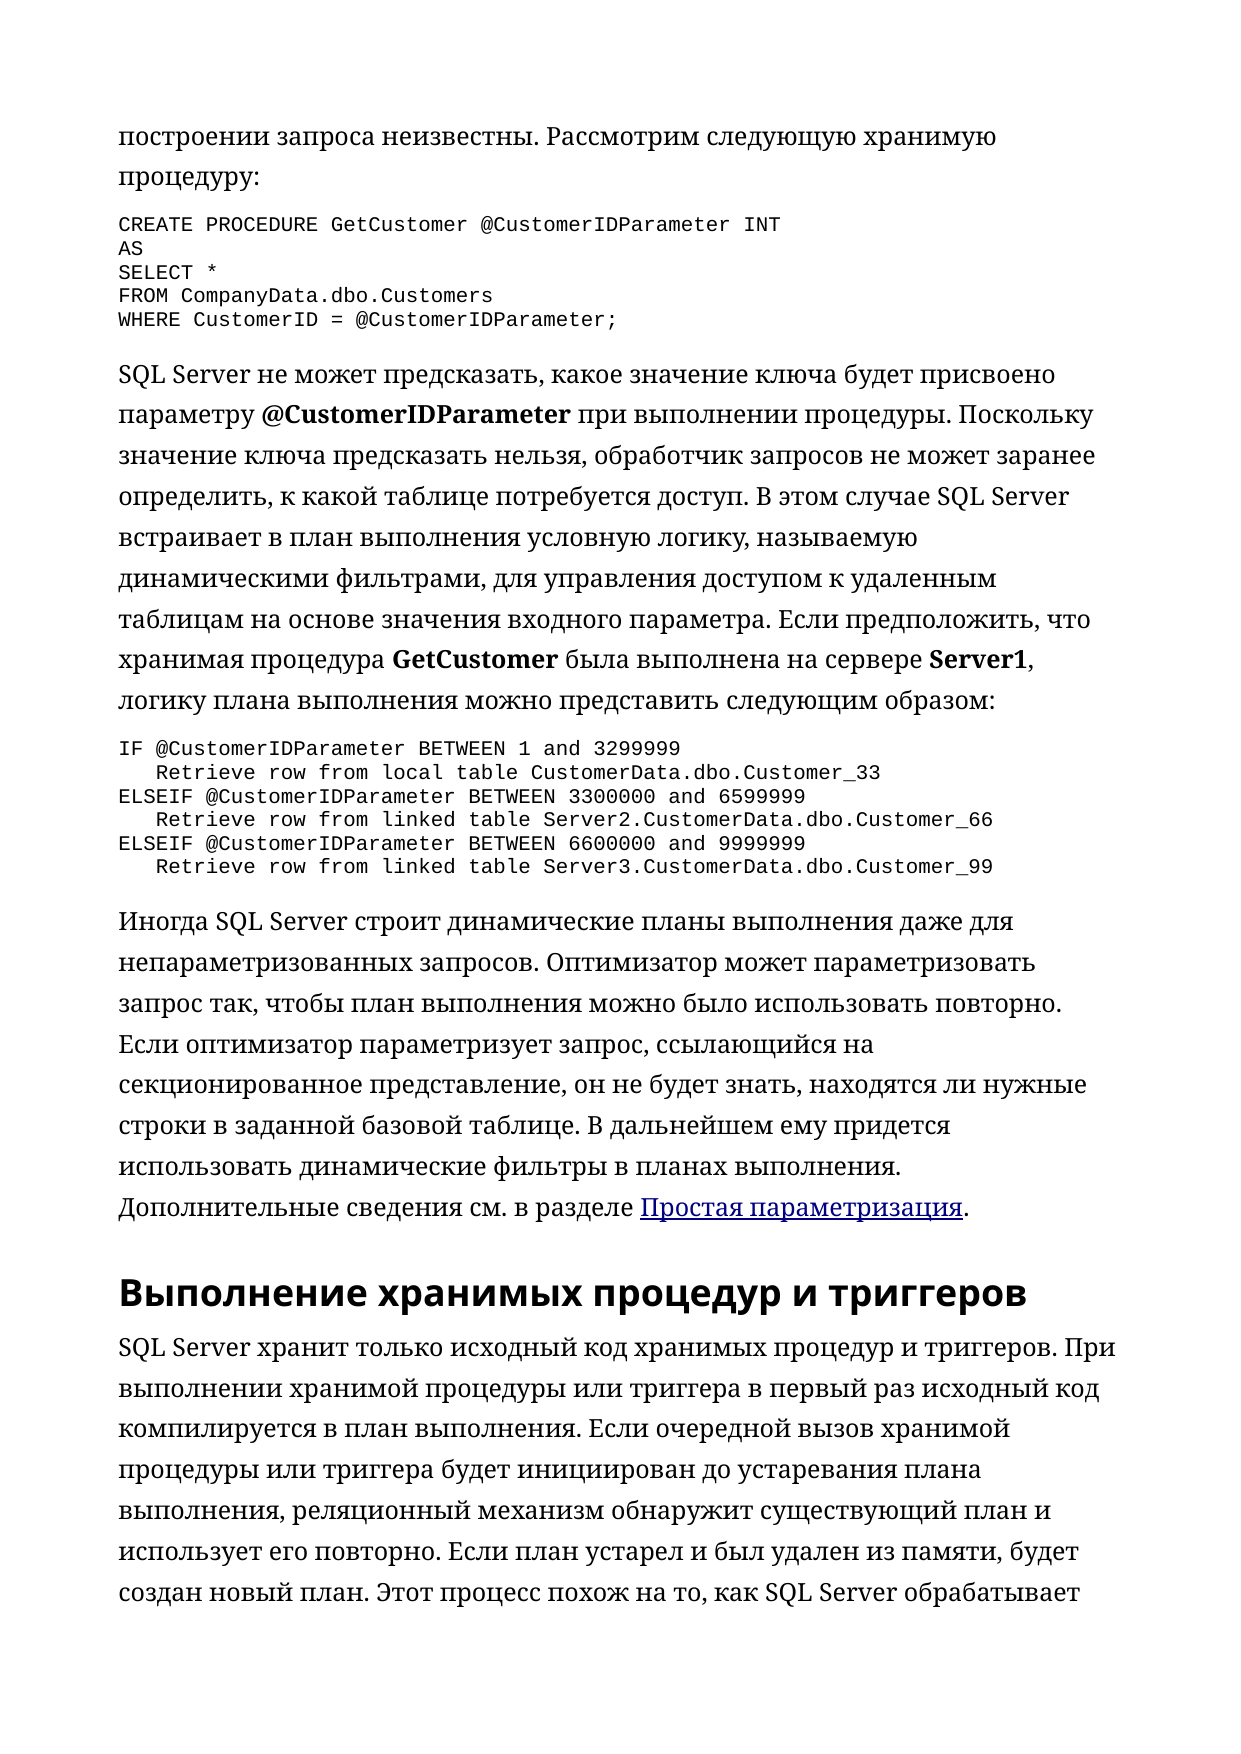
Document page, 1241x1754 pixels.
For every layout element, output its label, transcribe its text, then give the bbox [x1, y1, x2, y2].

text CREATE PROCEDURE GetCustomer @CustomerIDParameter INT [118, 214, 1122, 238]
subtitle Выполнение хранимых процедур и триггеров [118, 1266, 1122, 1317]
text SQL Server не может предсказать, какое значение ключа будет присвоено параметру @CustomerIDParameter при выполнении процедуры. Поскольку значение ключа предсказать нельзя, обработчик запросов не может заранее определить, к какой таблице потребуется доступ. В этом случае SQL Server встраивает в план выполнения условную логику, называемую динамическими фильтрами, для управления доступом к удаленным таблицам на основе значения входного параметра. Если предположить, что хранимая процедура GetCustomer была выполнена на сервере Server1, логику плана выполнения можно представить следующим образом: [118, 356, 1122, 717]
text Retrieve row from local table CustomerData.dbo.Customer_33 [118, 762, 1122, 786]
text WHERE CustomerID = @CustomerIDParameter; [118, 309, 1122, 333]
text Retrieve row from linked table Server2.CustomerData.dbo.Customer_66 [118, 809, 1122, 833]
text ELSEIF @CustomerIDParameter BETWEEN 3300000 and 6599999 [118, 786, 1122, 809]
text SQL Server хранит только исходный код хранимых процедур и триггеров. При выполнении хранимой процедуры или триггера в первый раз исходный код компилируется в план выполнения. Если очередной вызов хранимой процедуры или триггера будет инициирован до устаревания плана выполнения, реляционный механизм обнаружит существующий план и использует его повторно. Если план устарел и был удален из памяти, будет создан новый план. Этот процесс похож на то, как SQL Server обрабатывает [118, 1329, 1122, 1608]
text ELSEIF @CustomerIDParameter BETWEEN 6600000 and 9999999 [118, 833, 1122, 857]
text FROM CompanyData.dbo.Customers [118, 285, 1122, 309]
text IF @CustomerIDParameter BETWEEN 1 and 3299999 [118, 738, 1122, 762]
text построении запроса неизвестны. Рассмотрим следующую хранимую процедуру: [118, 118, 1122, 193]
text SELECT * [118, 262, 1122, 285]
text Retrieve row from linked table Server3.CustomerData.dbo.Customer_99 [118, 857, 1122, 880]
text AS [118, 238, 1122, 262]
text Иногда SQL Server строит динамические планы выполнения даже для непараметризованных запросов. Оптимизатор может параметризовать запрос так, чтобы план выполнения можно было использовать повторно. Если оптимизатор параметризует запрос, ссылающийся на секционированное представление, он не будет знать, находятся ли нужные строки в заданной базовой таблице. В дальнейшем ему придется использовать динамические фильтры в планах выполнения. Дополнительные сведения см. в разделе Простая параметризация. [118, 904, 1122, 1224]
